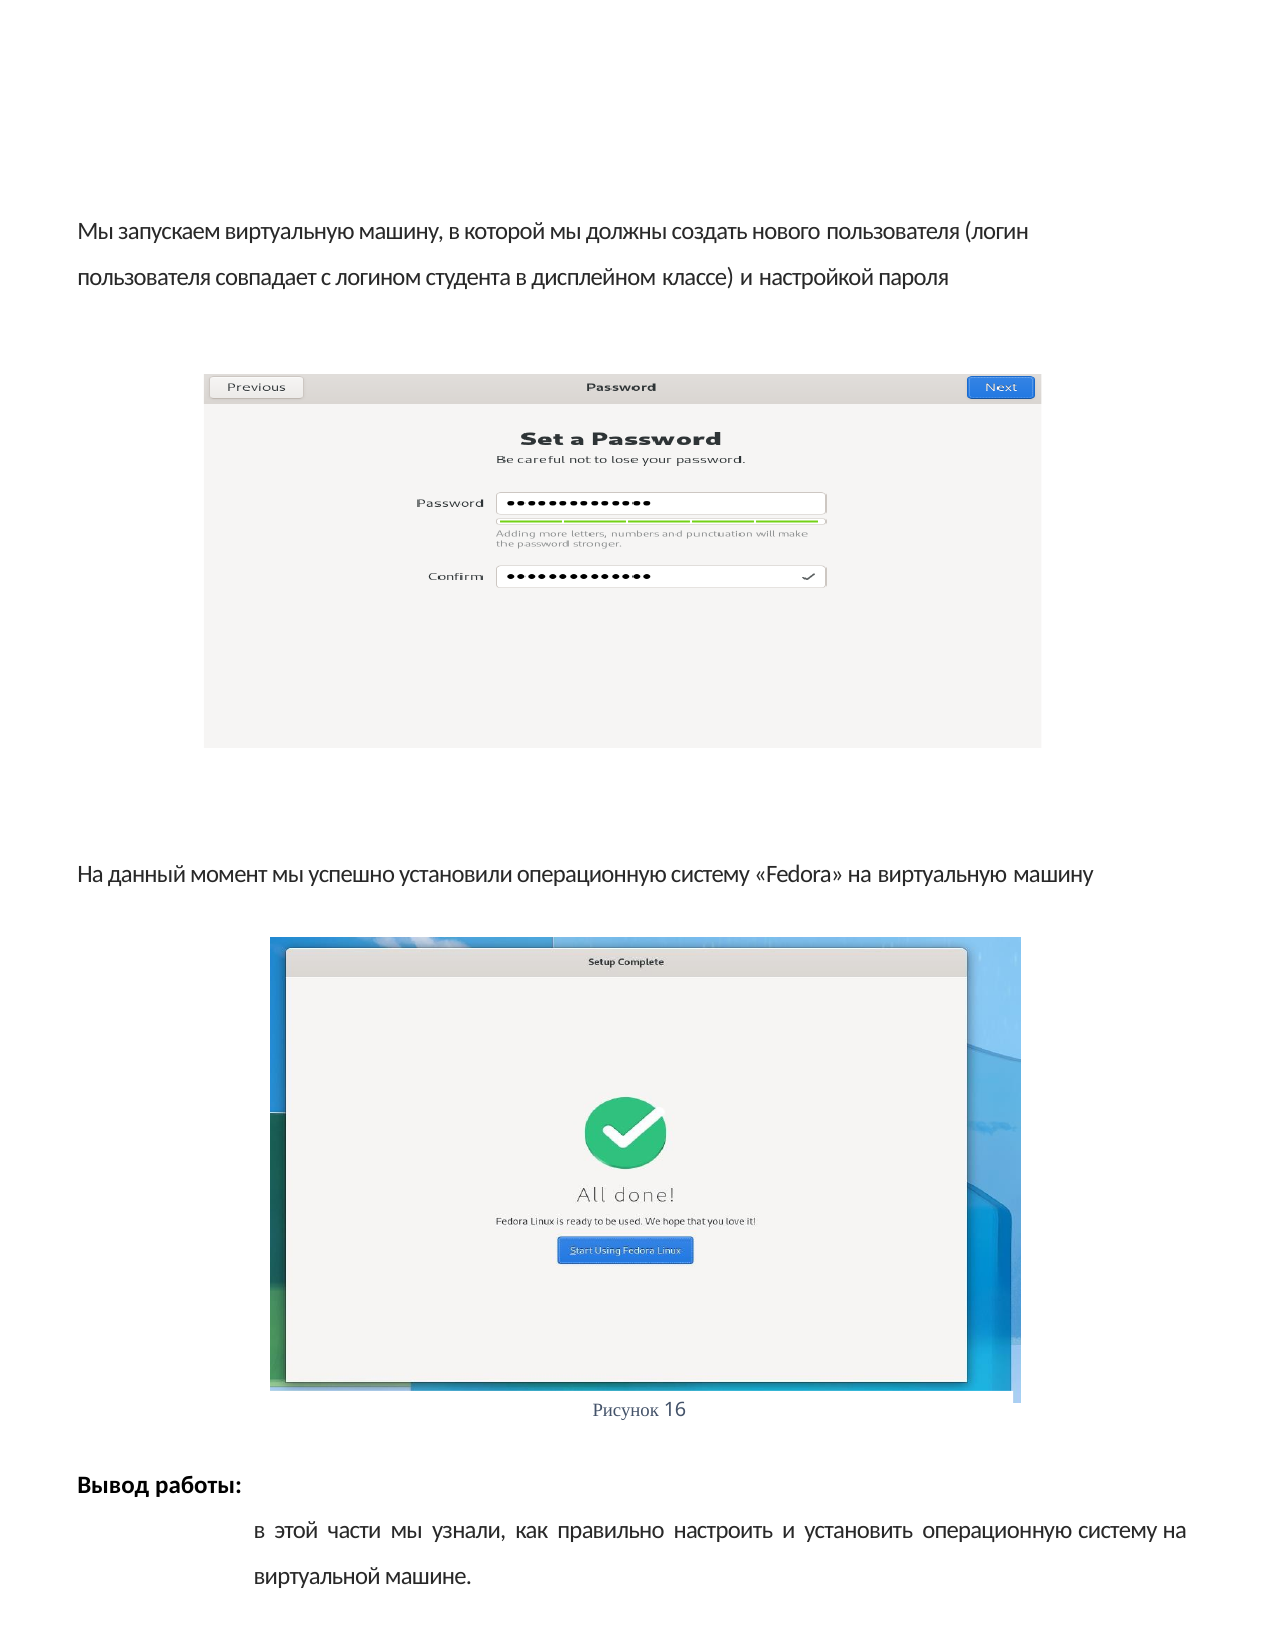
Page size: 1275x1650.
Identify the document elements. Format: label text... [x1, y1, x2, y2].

list На данный момент мы успешно установили операционную систему «Fedora» на виртуальную машину [77, 858, 1235, 889]
text в этой части мы узнали, как правильно настроить и установить операционную систему на виртуальной машине. [253, 1515, 1188, 1591]
picture [270, 937, 1021, 1403]
list Мы запускаем виртуальную машину, в которой мы должны создать нового пользователя (логин пользователя совпадает с логином студента в дисплейном классе) и настройкой пароля [77, 215, 1102, 291]
picture [203, 374, 1042, 748]
list Вывод работы: [77, 1469, 1235, 1499]
